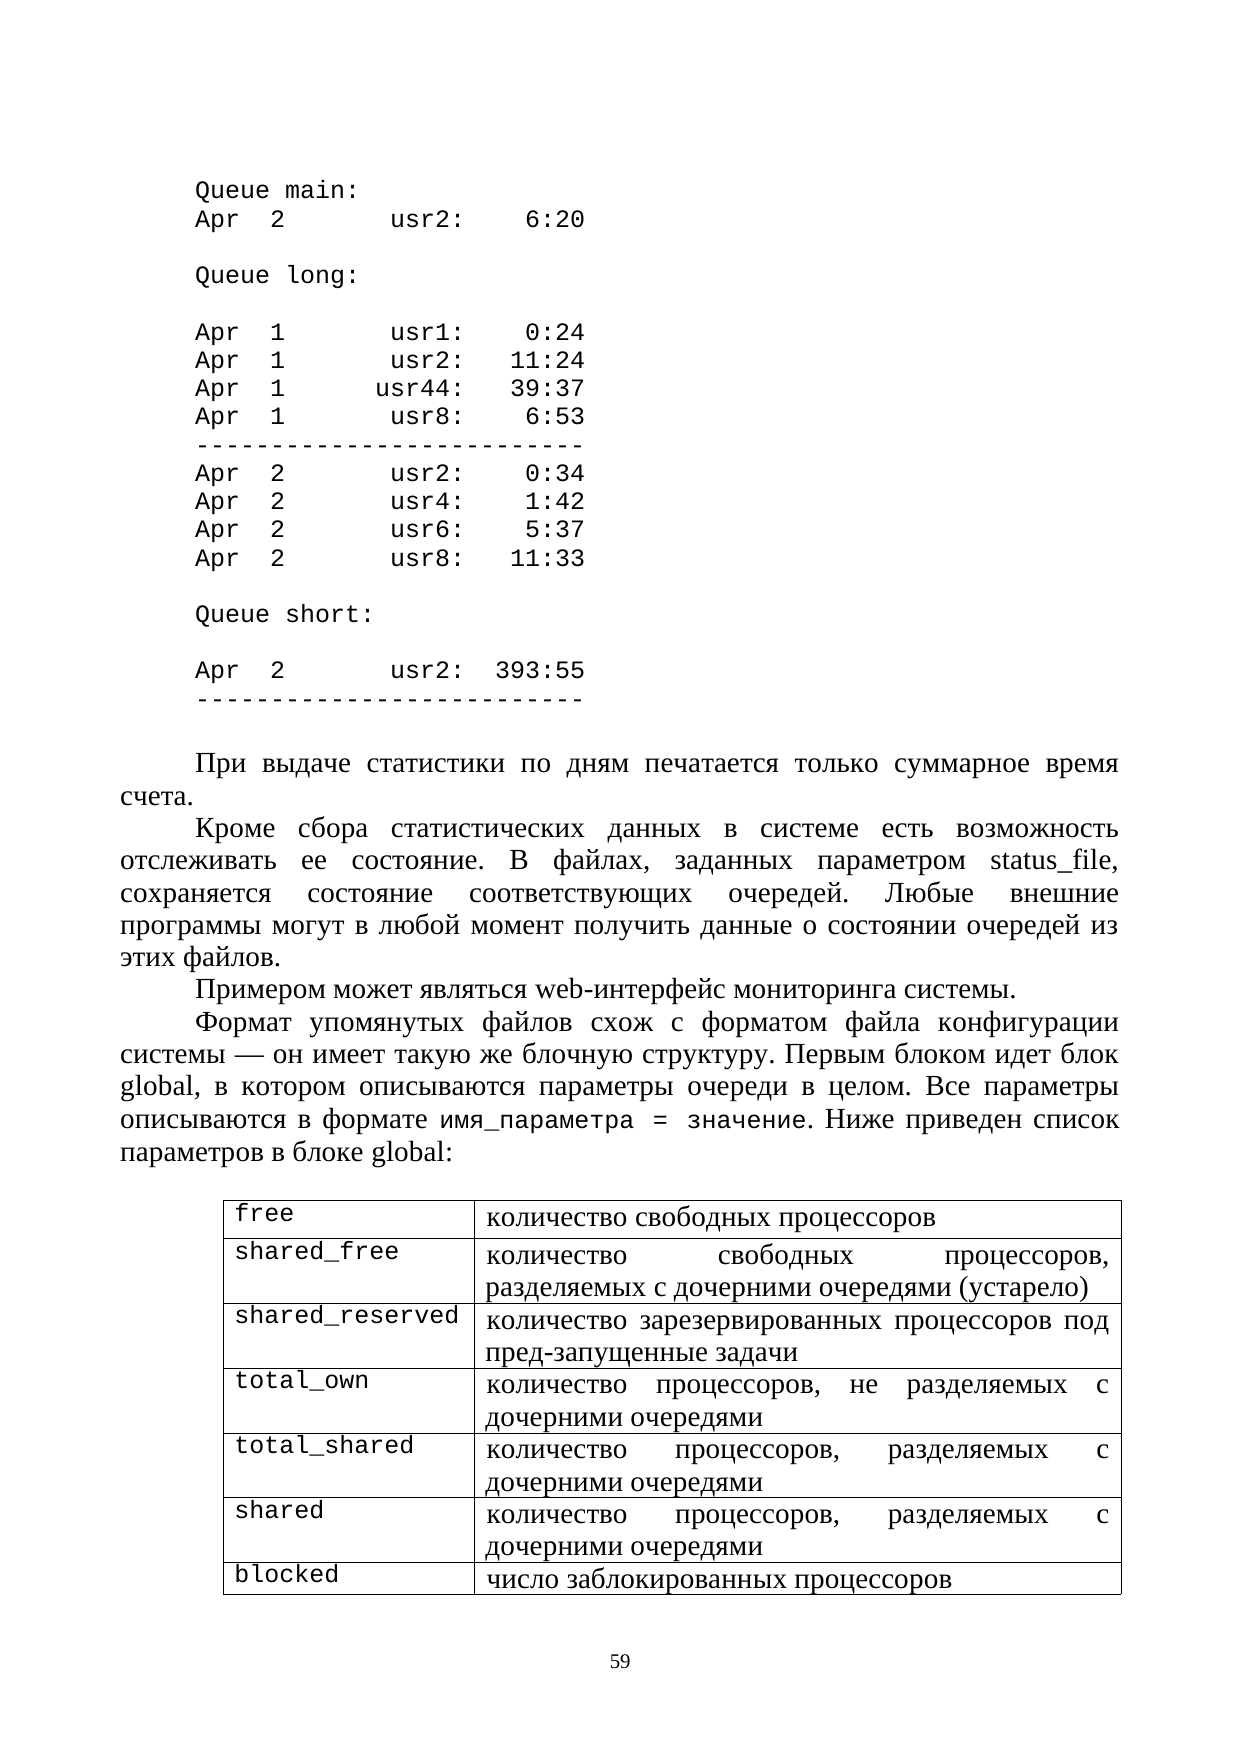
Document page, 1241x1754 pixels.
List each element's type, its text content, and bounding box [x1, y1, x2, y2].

text Формат упомянутых файлов схож с форматом файла конфигурации системы — он имеет такую же блочную структуру. Первым блоком идет блок global, в котором описываются параметры очереди в целом. Все параметры описываются в формате имя_параметра = значение. Ниже приведен список параметров в блоке global: [120, 1005, 1120, 1168]
table_cell blocked [224, 1563, 474, 1594]
text Apr 2 usr2: 0:34 [120, 461, 1120, 489]
text Apr 1 usr44: 39:37 [120, 376, 1120, 404]
text Apr 2 usr2: 6:20 [120, 206, 1120, 235]
text Queue main: [120, 178, 1120, 206]
text -------------------------- [120, 686, 1120, 714]
text Queue long: [120, 263, 1120, 291]
table_cell число заблокированных процессоров [475, 1563, 1121, 1594]
text Apr 1 usr1: 0:24 [120, 319, 1120, 348]
text Кроме сбора статистических данных в системе есть возможность отслеживать ее состояние. В файлах, заданных параметром status_file, сохраняется состояние соответствующих очередей. Любые внешние программы могут в любой момент получить данные о состоянии очередей из этих файлов. [120, 811, 1120, 973]
text Apr 2 usr6: 5:37 [120, 517, 1120, 545]
table_cell shared [224, 1498, 474, 1562]
table_header free [224, 1201, 474, 1238]
text -------------------------- [120, 432, 1120, 461]
table_cell total_shared [224, 1434, 474, 1497]
text Apr 2 usr4: 1:42 [120, 489, 1120, 517]
table_cell количество свободных процессоров, разделяемых с дочерними очередями (устарело) [475, 1239, 1121, 1303]
table_cell количество процессоров, разделяемых с дочерними очередями [475, 1434, 1121, 1497]
table_cell total_own [224, 1369, 474, 1433]
text Apr 2 usr2: 393:55 [120, 658, 1120, 686]
text Примером может являться web-интерфейс мониторинга системы. [120, 973, 1120, 1005]
table_cell shared_free [224, 1239, 474, 1303]
text Apr 2 usr8: 11:33 [120, 545, 1120, 573]
table_header количество свободных процессоров [475, 1201, 1121, 1238]
table_cell количество процессоров, не разделяемых с дочерними очередями [475, 1369, 1121, 1433]
text Apr 1 usr8: 6:53 [120, 404, 1120, 432]
text При выдаче статистики по дням печатается только суммарное время счета. [120, 747, 1120, 811]
table_cell shared_reserved [224, 1304, 474, 1368]
text Queue short: [120, 602, 1120, 630]
table_cell количество зарезервированных процессоров под пред-запущенные задачи [475, 1304, 1121, 1368]
text Apr 1 usr2: 11:24 [120, 348, 1120, 376]
table_cell количество процессоров, разделяемых с дочерними очередями [475, 1498, 1121, 1562]
